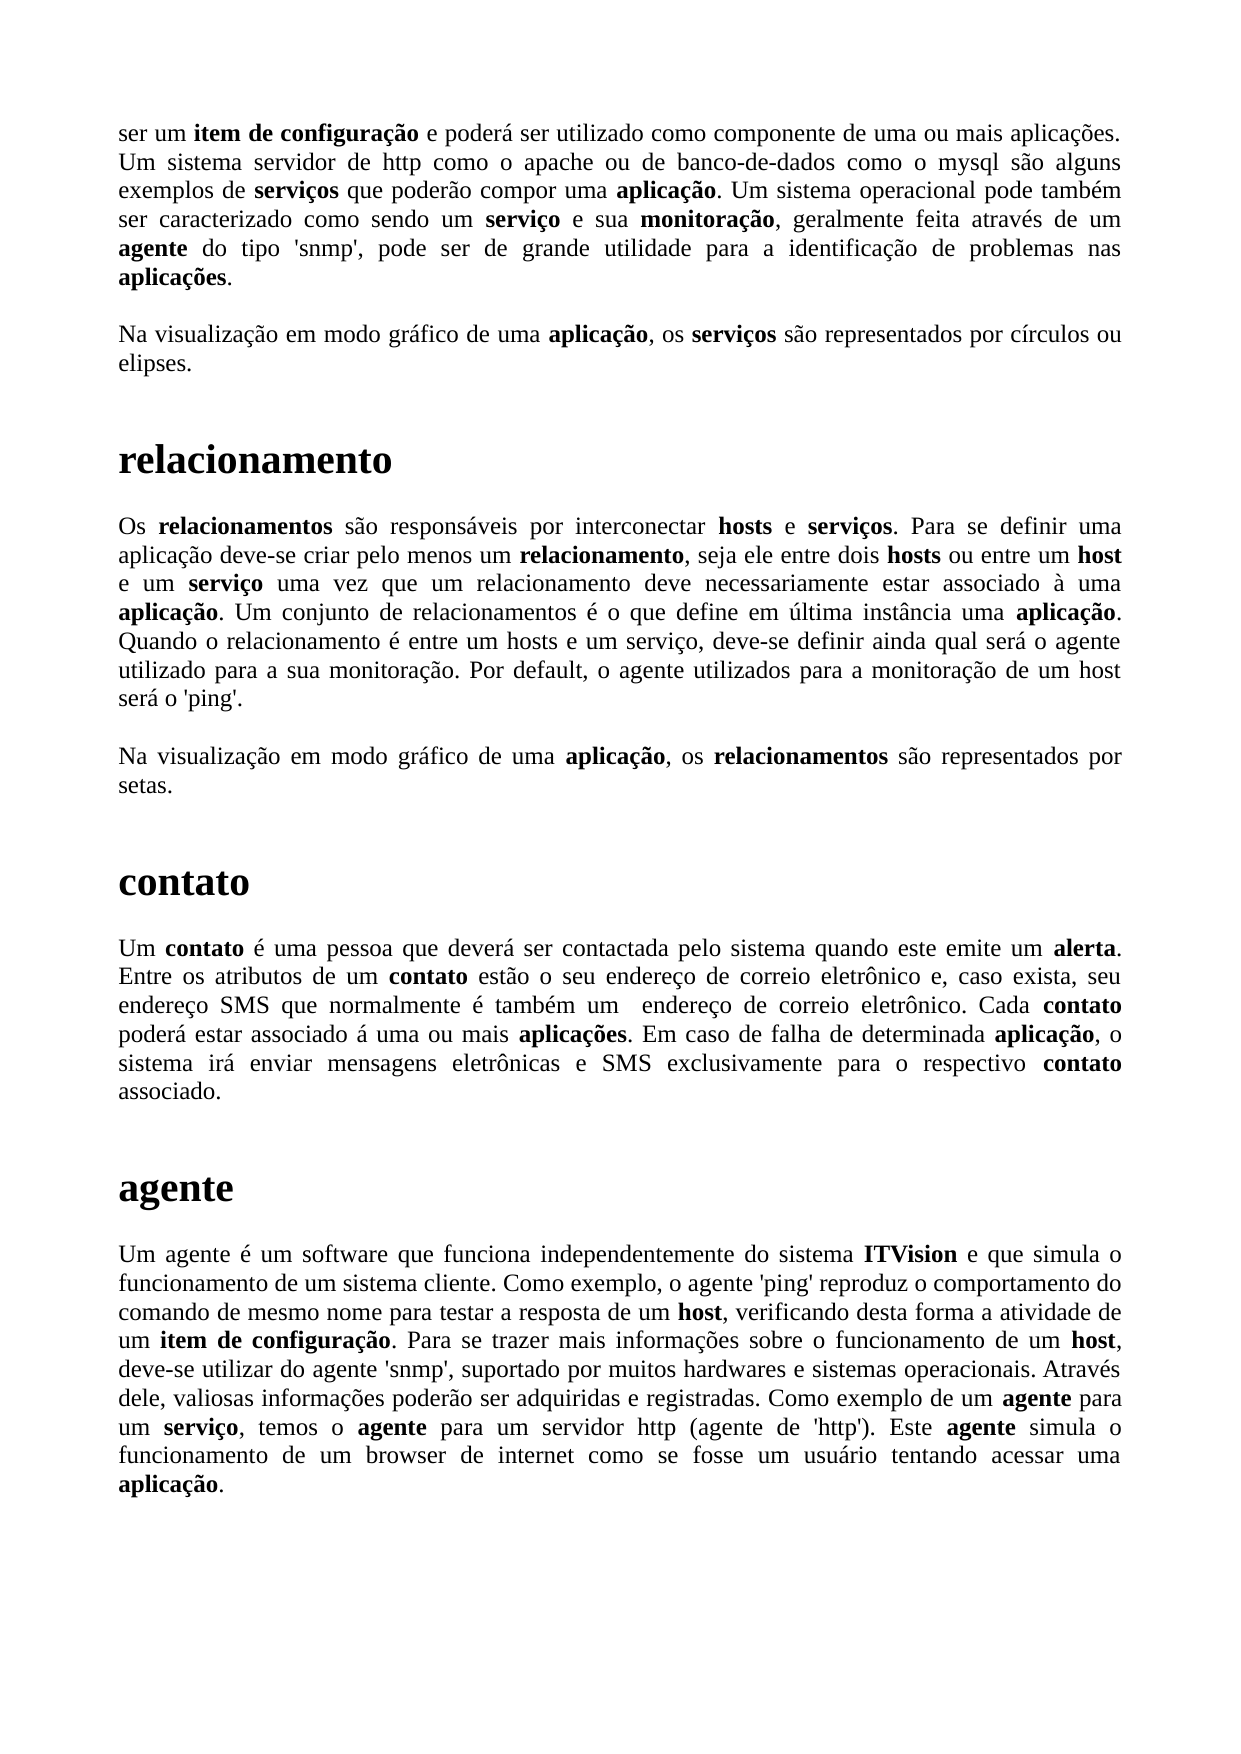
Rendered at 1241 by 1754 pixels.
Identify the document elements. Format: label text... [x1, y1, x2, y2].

text relacionamento [118, 434, 1122, 482]
text Na visualização em modo gráfico de uma aplicação, os serviços são representados por círculos ou elipses. [118, 319, 1122, 377]
text Um contato é uma pessoa que deverá ser contactada pelo sistema quando este emite um alerta. Entre os atributos de um contato estão o seu endereço de correio eletrônico e, caso exista, seu endereço SMS que normalmente é também um endereço de correio eletrônico. Cada contato poderá estar associado á uma ou mais aplicações. Em caso de falha de determinada aplicação, o sistema irá enviar mensagens eletrônicas e SMS exclusivamente para o respectivo contato associado. [118, 933, 1122, 1105]
text Um agente é um software que funciona independentemente do sistema ITVision e que simula o funcionamento de um sistema cliente. Como exemplo, o agente 'ping' reproduz o comportamento do comando de mesmo nome para testar a resposta de um host, verificando desta forma a atividade de um item de configuração. Para se trazer mais informações sobre o funcionamento de um host, deve-se utilizar do agente 'snmp', suportado por muitos hardwares e sistemas operacionais. Através dele, valiosas informações poderão ser adquiridas e registradas. Como exemplo de um agente para um serviço, temos o agente para um servidor http (agente de 'http'). Este agente simula o funcionamento de um browser de internet como se fosse um usuário tentando acessar uma aplicação. [118, 1239, 1122, 1498]
text agente [118, 1163, 1122, 1211]
text ser um item de configuração e poderá ser utilizado como componente de uma ou mais aplicações. Um sistema servidor de http como o apache ou de banco-de-dados como o mysql são alguns exemplos de serviços que poderão compor uma aplicação. Um sistema operacional pode também ser caracterizado como sendo um serviço e sua monitoração, geralmente feita através de um agente do tipo 'snmp', pode ser de grande utilidade para a identificação de problemas nas aplicações. [118, 118, 1122, 291]
text Na visualização em modo gráfico de uma aplicação, os relacionamentos são representados por setas. [118, 741, 1122, 798]
text Os relacionamentos são responsáveis por interconectar hosts e serviços. Para se definir uma aplicação deve-se criar pelo menos um relacionamento, seja ele entre dois hosts ou entre um host e um serviço uma vez que um relacionamento deve necessariamente estar associado à uma aplicação. Um conjunto de relacionamentos é o que define em última instância uma aplicação. Quando o relacionamento é entre um hosts e um serviço, deve-se definir ainda qual será o agente utilizado para a sua monitoração. Por default, o agente utilizados para a monitoração de um host será o 'ping'. [118, 511, 1122, 712]
text contato [118, 856, 1122, 904]
